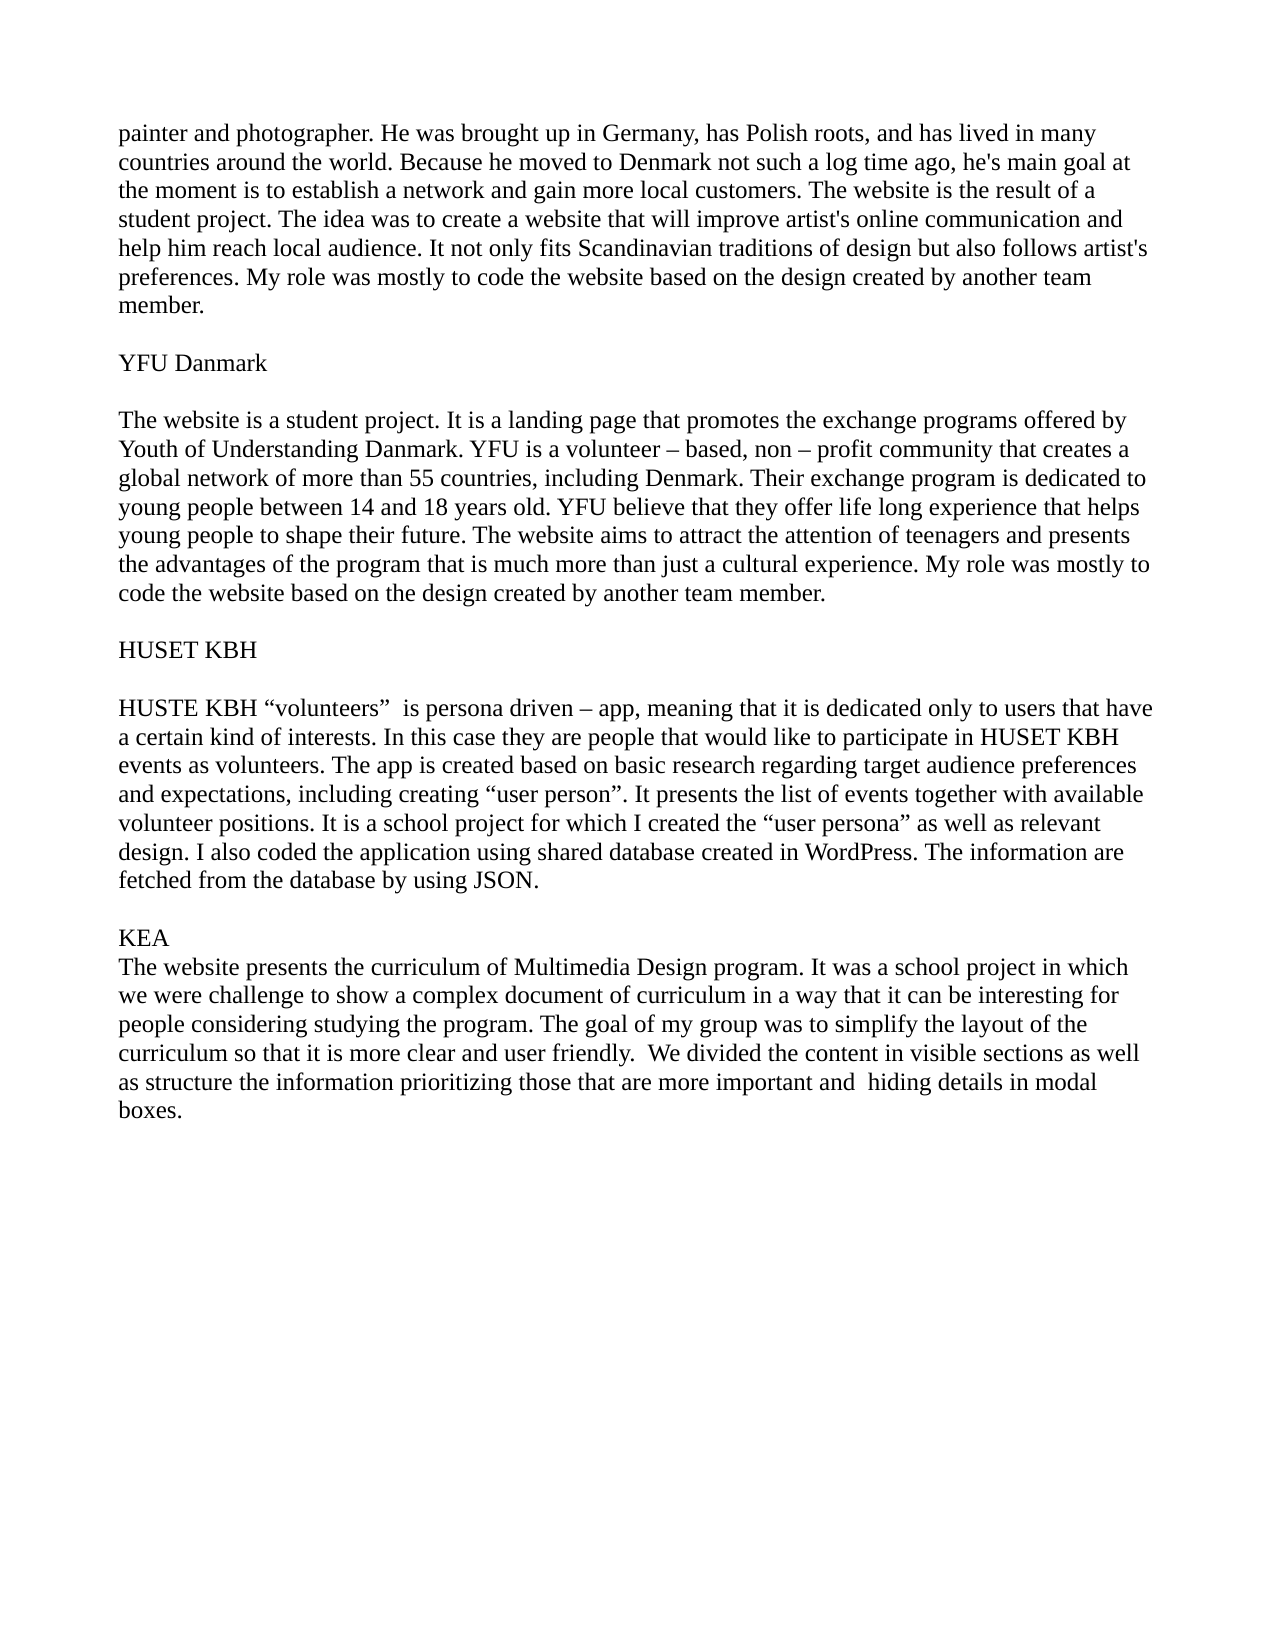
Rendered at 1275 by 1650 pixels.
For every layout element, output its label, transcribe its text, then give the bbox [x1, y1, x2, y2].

text YFU Danmark [118, 348, 1157, 377]
text The website is a student project. It is a landing page that promotes the exchange programs offered by Youth of Understanding Danmark. YFU is a volunteer – based, non – profit community that creates a global network of more than 55 countries, including Denmark. Their exchange program is dedicated to young people between 14 and 18 years old. YFU believe that they offer life long experience that helps young people to shape their future. The website aims to attract the attention of teenagers and presents the advantages of the program that is much more than just a cultural experience. My role was mostly to code the website based on the design created by another team member. [118, 406, 1157, 607]
text painter and photographer. He was brought up in Germany, has Polish roots, and has lived in many countries around the world. Because he moved to Denmark not such a log time ago, he's main goal at the moment is to establish a network and gain more local customers. The website is the result of a student project. The idea was to create a website that will improve artist's online communication and help him reach local audience. It not only fits Scandinavian traditions of design but also follows artist's preferences. My role was mostly to code the website based on the design created by another team member. [118, 118, 1157, 319]
text KEA [118, 923, 1157, 952]
text HUSTE KBH “volunteers” is persona driven – app, meaning that it is dedicated only to users that have a certain kind of interests. In this case they are people that would like to participate in HUSET KBH events as volunteers. The app is created based on basic research regarding target audience preferences and expectations, including creating “user person”. It presents the list of events together with available volunteer positions. It is a school project for which I created the “user persona” as well as relevant design. I also coded the application using shared database created in WordPress. The information are fetched from the database by using JSON. [118, 693, 1157, 894]
text HUSET KBH [118, 636, 1157, 664]
text The website presents the curriculum of Multimedia Design program. It was a school project in which we were challenge to show a complex document of curriculum in a way that it can be interesting for people considering studying the program. The goal of my group was to simplify the layout of the curriculum so that it is more clear and user friendly. We divided the content in visible sections as well as structure the information prioritizing those that are more important and hiding details in modal boxes. [118, 952, 1157, 1124]
